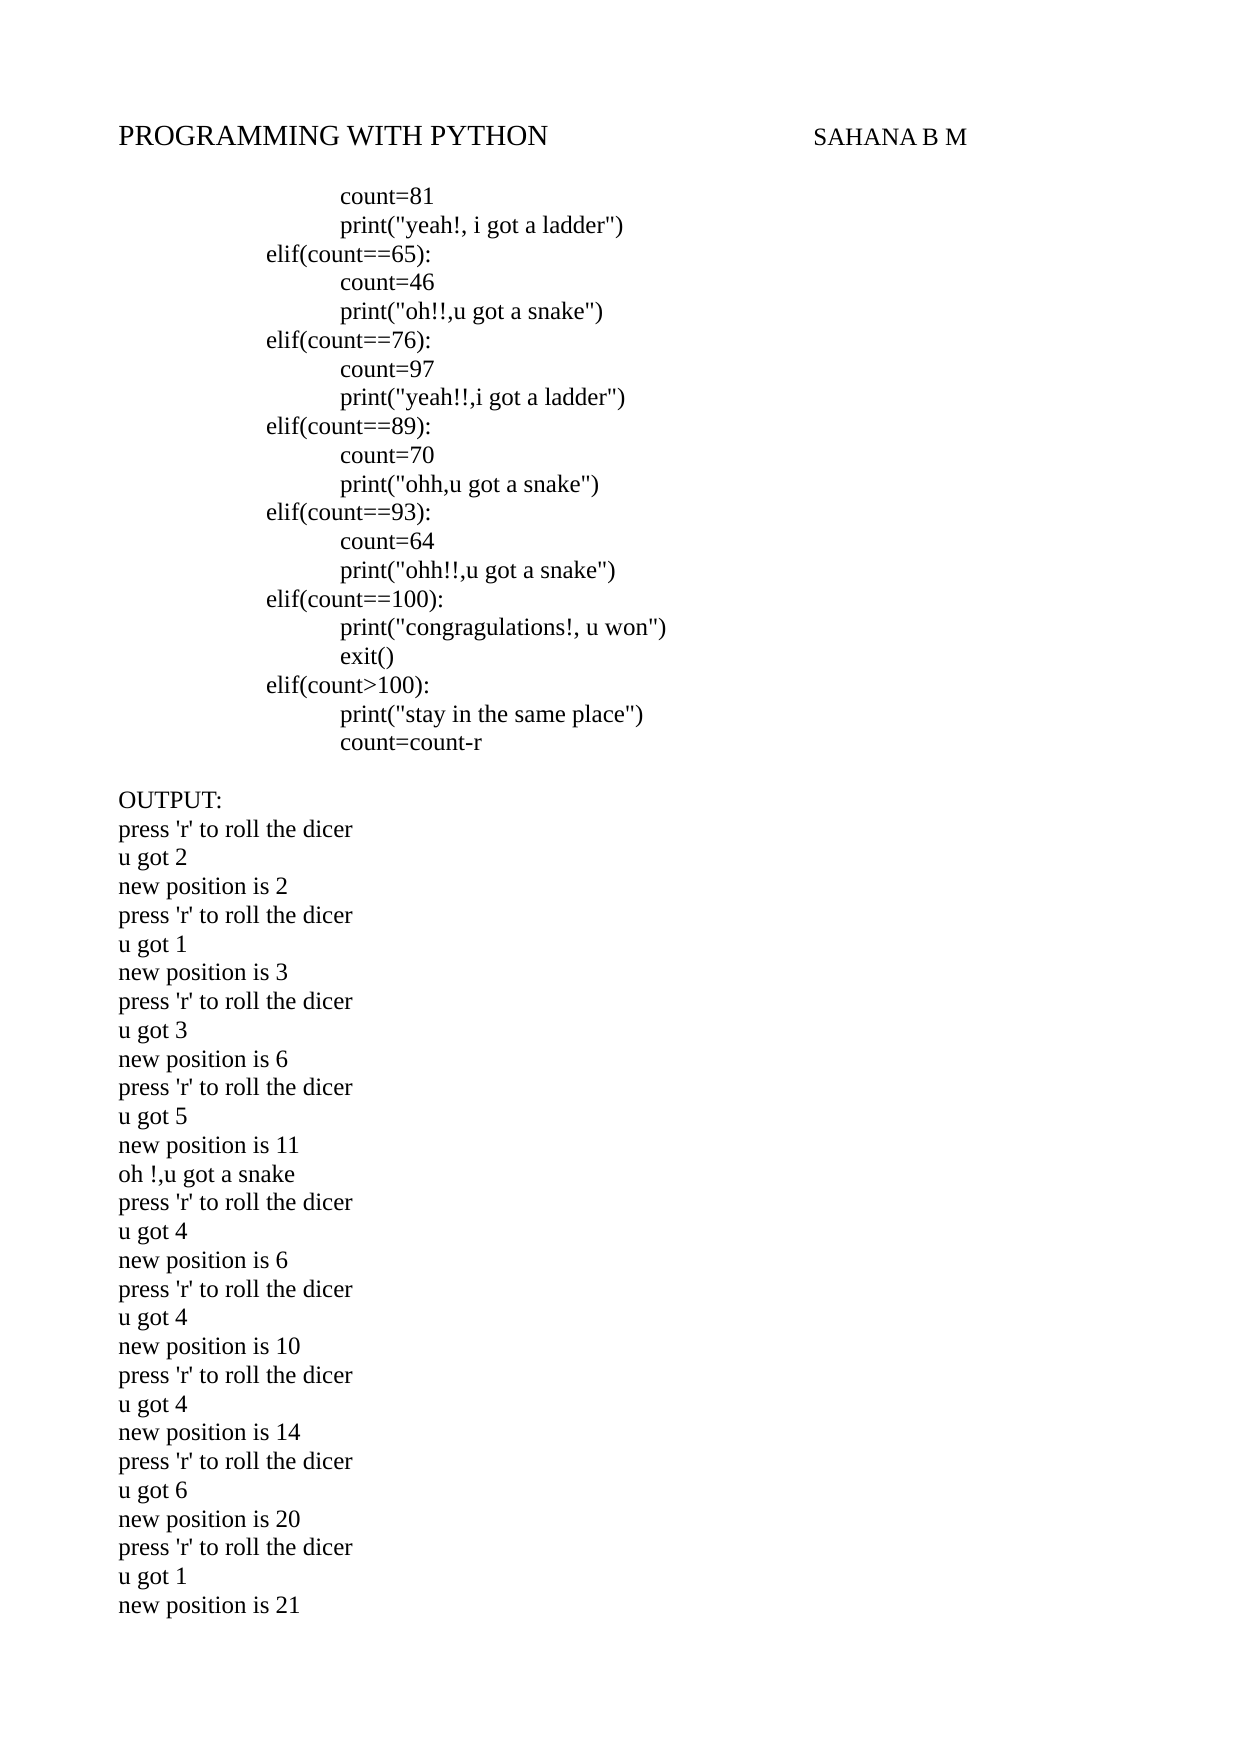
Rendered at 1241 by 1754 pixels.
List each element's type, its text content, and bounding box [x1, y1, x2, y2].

text count=64 [118, 526, 1122, 555]
text u got 6 [118, 1475, 1122, 1504]
text elif(count==89): [118, 411, 1122, 440]
text u got 1 [118, 929, 1122, 957]
text new position is 21 [118, 1590, 1122, 1619]
text oh !,u got a snake [118, 1159, 1122, 1187]
text elif(count>100): [118, 670, 1122, 699]
text u got 4 [118, 1389, 1122, 1417]
text press 'r' to roll the dicer [118, 986, 1122, 1015]
text print("ohh,u got a snake") [118, 469, 1122, 497]
text print("ohh!!,u got a snake") [118, 555, 1122, 584]
text press 'r' to roll the dicer [118, 1274, 1122, 1302]
text u got 2 [118, 842, 1122, 871]
text OUTPUT: [118, 785, 1122, 814]
text elif(count==100): [118, 584, 1122, 612]
text print("oh!!,u got a snake") [118, 296, 1122, 325]
text elif(count==93): [118, 497, 1122, 526]
text print("stay in the same place") [118, 699, 1122, 727]
text u got 4 [118, 1302, 1122, 1331]
text press 'r' to roll the dicer [118, 1360, 1122, 1389]
text exit() [118, 641, 1122, 670]
text new position is 6 [118, 1245, 1122, 1274]
text new position is 20 [118, 1504, 1122, 1532]
text new position is 10 [118, 1331, 1122, 1360]
text new position is 11 [118, 1130, 1122, 1159]
text u got 1 [118, 1561, 1122, 1590]
text u got 5 [118, 1101, 1122, 1130]
text press 'r' to roll the dicer [118, 1532, 1122, 1561]
text press 'r' to roll the dicer [118, 814, 1122, 842]
text press 'r' to roll the dicer [118, 1072, 1122, 1101]
text u got 3 [118, 1015, 1122, 1044]
text press 'r' to roll the dicer [118, 1446, 1122, 1475]
text print("yeah!, i got a ladder") [118, 210, 1122, 239]
text print("yeah!!,i got a ladder") [118, 382, 1122, 411]
text elif(count==76): [118, 325, 1122, 354]
text new position is 2 [118, 871, 1122, 900]
text elif(count==65): [118, 239, 1122, 267]
text new position is 6 [118, 1044, 1122, 1072]
text press 'r' to roll the dicer [118, 1187, 1122, 1216]
text new position is 14 [118, 1417, 1122, 1446]
text print("congragulations!, u won") [118, 612, 1122, 641]
text count=46 [118, 267, 1122, 296]
text count=70 [118, 440, 1122, 469]
text new position is 3 [118, 957, 1122, 986]
text count=81 [118, 181, 1122, 210]
text count=count-r [118, 727, 1122, 756]
text press 'r' to roll the dicer [118, 900, 1122, 929]
text u got 4 [118, 1216, 1122, 1245]
text count=97 [118, 354, 1122, 382]
